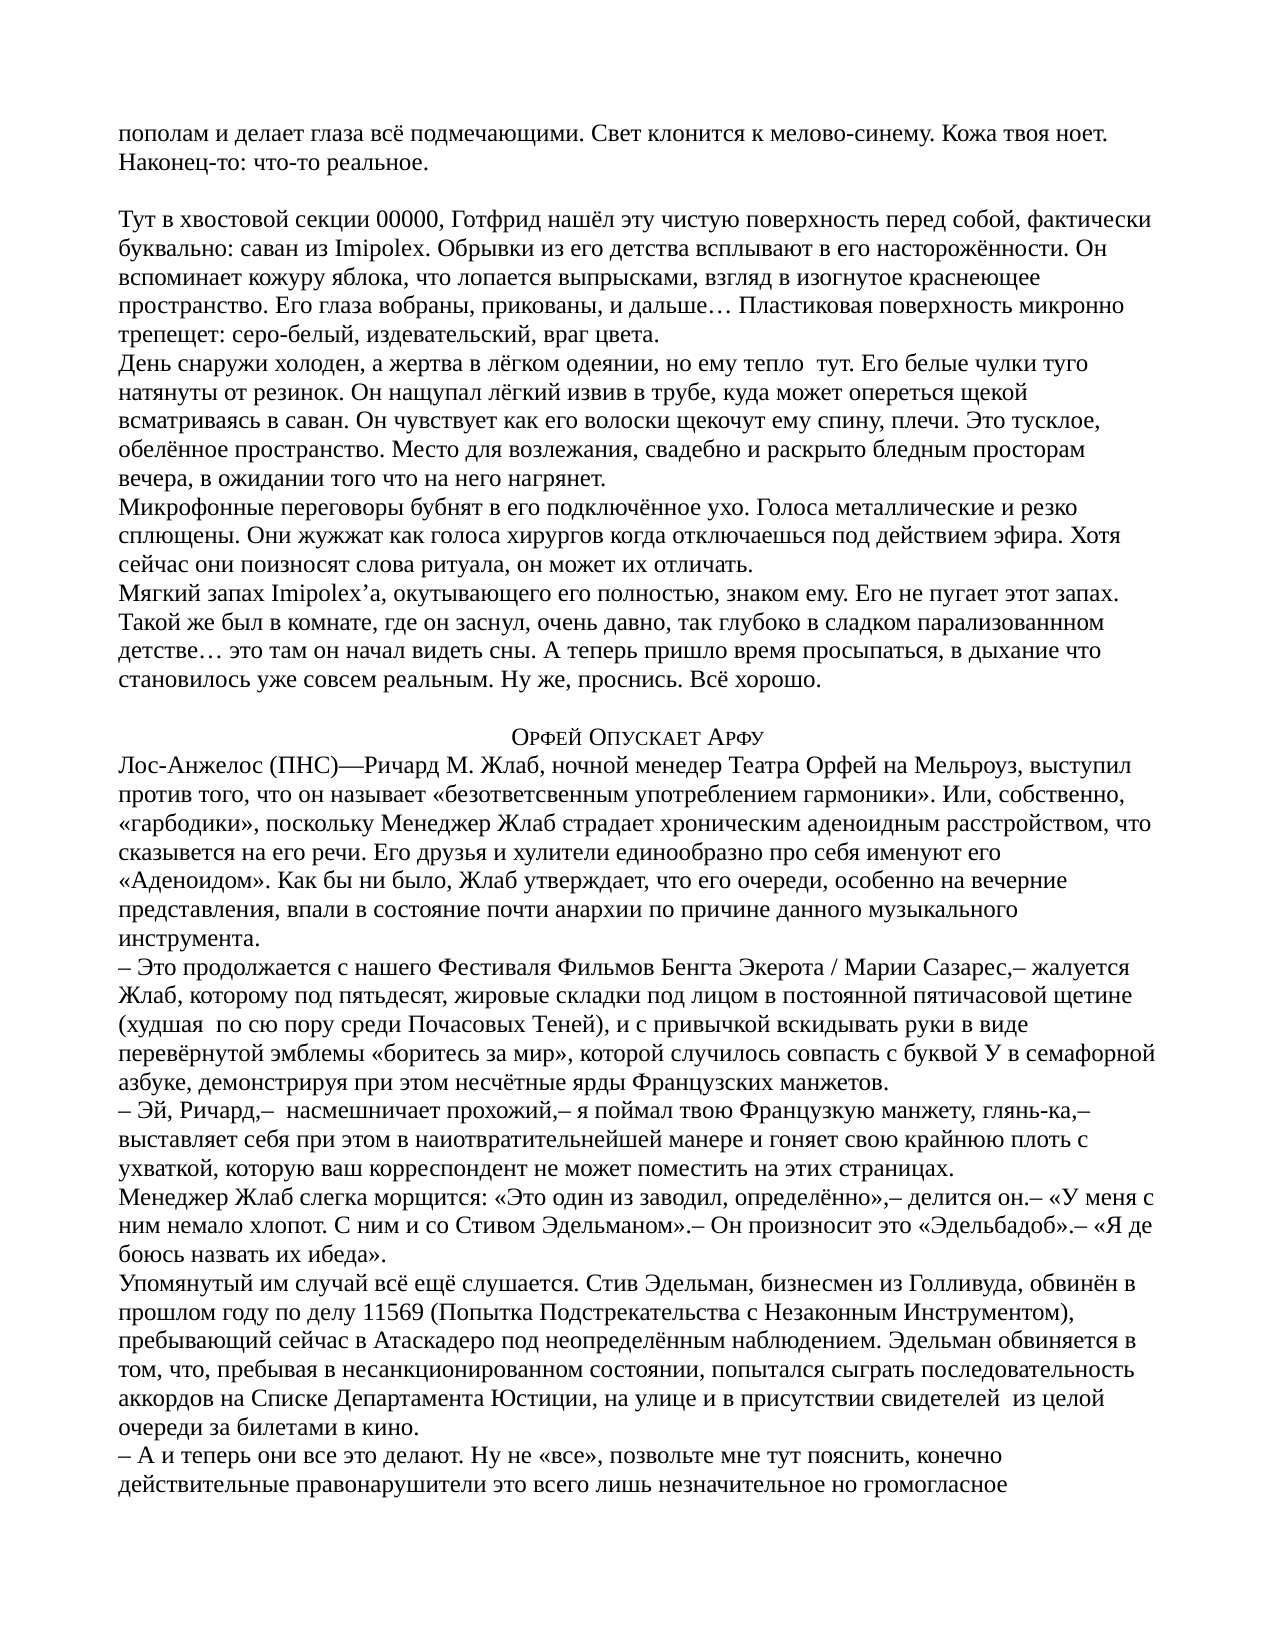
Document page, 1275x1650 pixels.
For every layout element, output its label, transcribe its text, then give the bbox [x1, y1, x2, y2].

text Мягкий запах Imipolex’а, окутывающего его полностью, знаком ему. Его не пугает этот запах. Такой же был в комнате, где он заснул, очень давно, так глубоко в сладком парализованнном детстве… это там он начал видеть сны. А теперь пришло время просыпаться, в дыхание что становилось уже совсем реальным. Ну же, проснись. Всё хорошо. [118, 578, 1157, 693]
text Упомянутый им случай всё ещё слушается. Стив Эдельман, бизнесмен из Голливуда, обвинён в прошлом году по делу 11569 (Попытка Подстрекательства с Незаконным Инструментом), пребывающий сейчас в Атаскадеро под неопределённым наблюдением. Эдельман обвиняется в том, что, пребывая в несанкционированном состоянии, попытался сыграть последовательность аккордов на Списке Департамента Юстиции, на улице и в присутствии свидетелей из целой очереди за билетами в кино. [118, 1268, 1157, 1441]
text Орфей Опускает Арфу [118, 722, 1157, 751]
text – А и теперь они все это делают. Ну не «все», позвольте мне тут пояснить, конечно действительные правонарушители это всего лишь незначительное но громогласное [118, 1441, 1157, 1498]
text – Эй, Ричард,– насмешничает прохожий,– я поймал твою Французкую манжету, глянь-ка,– выставляет себя при этом в наиотвратительнейшей манере и гоняет свою крайнюю плоть с ухваткой, которую ваш корреспондент не может поместить на этих страницах. [118, 1096, 1157, 1182]
text пополам и делает глаза всё подмечающими. Свет клонится к мелово-синему. Кожа твоя ноет. Наконец-то: что-то реальное. [118, 118, 1157, 176]
text Менеджер Жлаб слегка морщится: «Это один из заводил, определённо»,– делится он.– «У меня с ним немало хлопот. С ним и со Стивом Эдельманом».– Он произносит это «Эдельбадоб».– «Я де боюсь назвать их ибеда». [118, 1182, 1157, 1268]
text Тут в хвостовой секции 00000, Готфрид нашёл эту чистую поверхность перед собой, фактически буквально: саван из Imipolex. Обрывки из его детства всплывают в его насторожённости. Он вспоминает кожуру яблока, что лопается выпрысками, взгляд в изогнутое краснеющее пространство. Его глаза вобраны, прикованы, и дальше… Пластиковая поверхность микронно трепещет: серо-белый, издевательский, враг цвета. [118, 204, 1157, 348]
text Микрофонные переговоры бубнят в его подключённое ухо. Голоса металлические и резко сплющены. Они жужжат как голоса хирургов когда отключаешься под действием эфира. Хотя сейчас они поизносят слова ритуала, он может их отличать. [118, 492, 1157, 578]
text Лос-Анжелос (ПНС)—Ричард М. Жлаб, ночной менедер Театра Орфей на Мельроуз, выступил против того, что он называет «безответсвенным употреблением гармоники». Или, собственно, «гарбодики», поскольку Менеджер Жлаб страдает хроническим аденоидным расстройством, что сказывется на его речи. Его друзья и хулители единообразно про себя именуют его «Аденоидом». Как бы ни было, Жлаб утверждает, что его очереди, особенно на вечерние представления, впали в состояние почти анархии по причине данного музыкального инструмента. [118, 751, 1157, 952]
text – Это продолжается с нашего Фестиваля Фильмов Бенгта Экерота / Марии Сазарес,– жалуется Жлаб, которому под пятьдесят, жировые складки под лицом в постоянной пятичасовой щетине (худшая по сю пору среди Почасовых Теней), и с привычкой вскидывать руки в виде перевёрнутой эмблемы «боритесь за мир», которой случилось совпасть с буквой У в семафорной азбуке, демонстрируя при этом несчётные ярды Французских манжетов. [118, 952, 1157, 1096]
text День снаружи холоден, а жертва в лёгком одеянии, но ему тепло тут. Его белые чулки туго натянуты от резинок. Он нащупал лёгкий извив в трубе, куда может опереться щекой всматриваясь в саван. Он чувствует как его волоски щекочут ему спину, плечи. Это тусклое, обелённое пространство. Место для возлежания, свадебно и раскрыто бледным просторам вечера, в ожидании того что на него нагрянет. [118, 348, 1157, 492]
